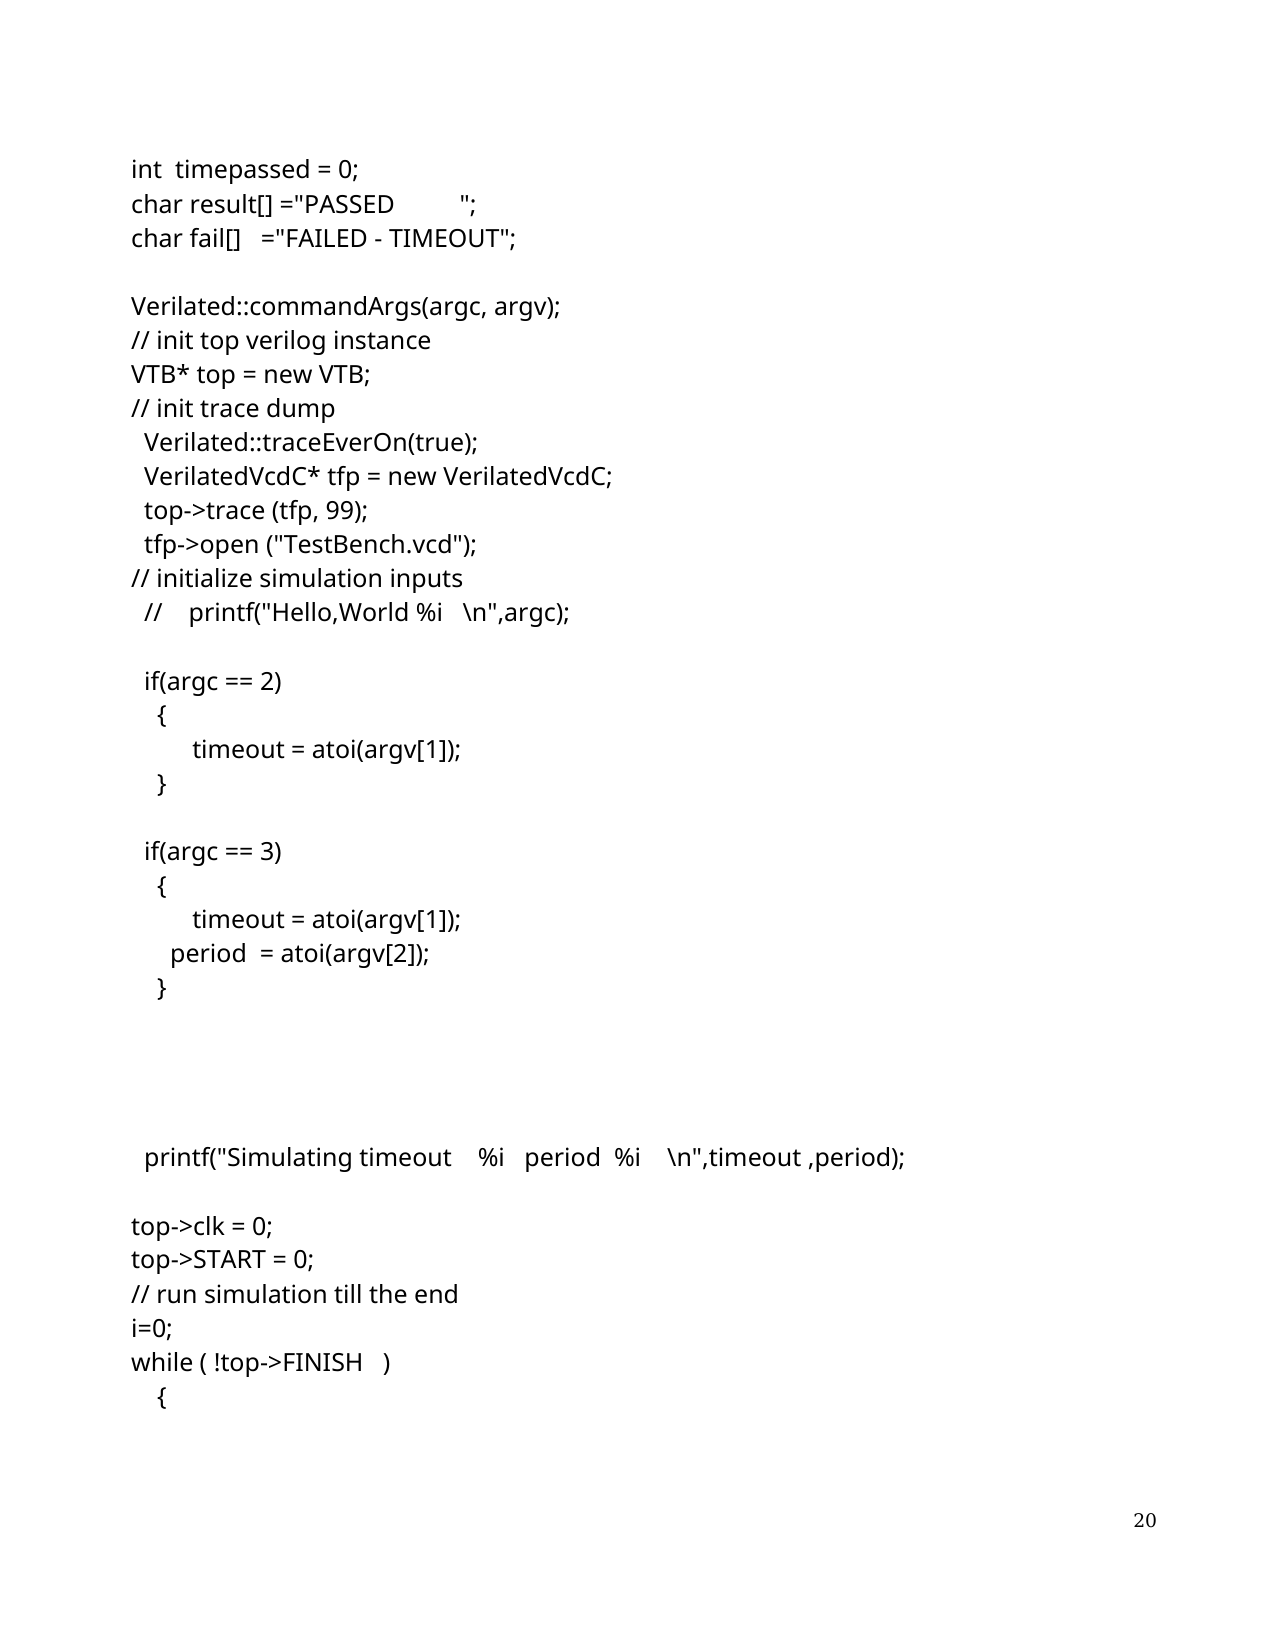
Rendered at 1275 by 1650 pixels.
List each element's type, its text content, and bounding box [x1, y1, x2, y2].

text // init top verilog instance [118, 322, 1157, 357]
text char result[] ="PASSED "; [118, 186, 1157, 220]
text Verilated::commandArgs(argc, argv); [118, 288, 1157, 322]
text { [118, 867, 1157, 902]
text if(argc == 3) [118, 833, 1157, 867]
text // initialize simulation inputs [118, 561, 1157, 595]
text Verilated::traceEverOn(true); [118, 425, 1157, 459]
text top->clk = 0; [118, 1208, 1157, 1242]
text tfp->open ("TestBench.vcd"); [118, 527, 1157, 561]
text top->START = 0; [118, 1242, 1157, 1276]
text i=0; [118, 1310, 1157, 1344]
text { [118, 697, 1157, 731]
text period = atoi(argv[2]); [118, 936, 1157, 970]
text { [118, 1378, 1157, 1412]
text } [118, 970, 1157, 1004]
text int timepassed = 0; [118, 152, 1157, 186]
text } [118, 765, 1157, 799]
text // init trace dump [118, 391, 1157, 425]
text // run simulation till the end [118, 1276, 1157, 1310]
text while ( !top->FINISH ) [118, 1344, 1157, 1378]
text if(argc == 2) [118, 663, 1157, 697]
text printf("Simulating timeout %i period %i \n",timeout ,period); [118, 1140, 1157, 1174]
text VerilatedVcdC* tfp = new VerilatedVcdC; [118, 459, 1157, 493]
text VTB* top = new VTB; [118, 357, 1157, 391]
text char fail[] ="FAILED - TIMEOUT"; [118, 220, 1157, 254]
text timeout = atoi(argv[1]); [118, 731, 1157, 765]
text timeout = atoi(argv[1]); [118, 902, 1157, 936]
text // printf("Hello,World %i \n",argc); [118, 595, 1157, 629]
text top->trace (tfp, 99); [118, 493, 1157, 527]
